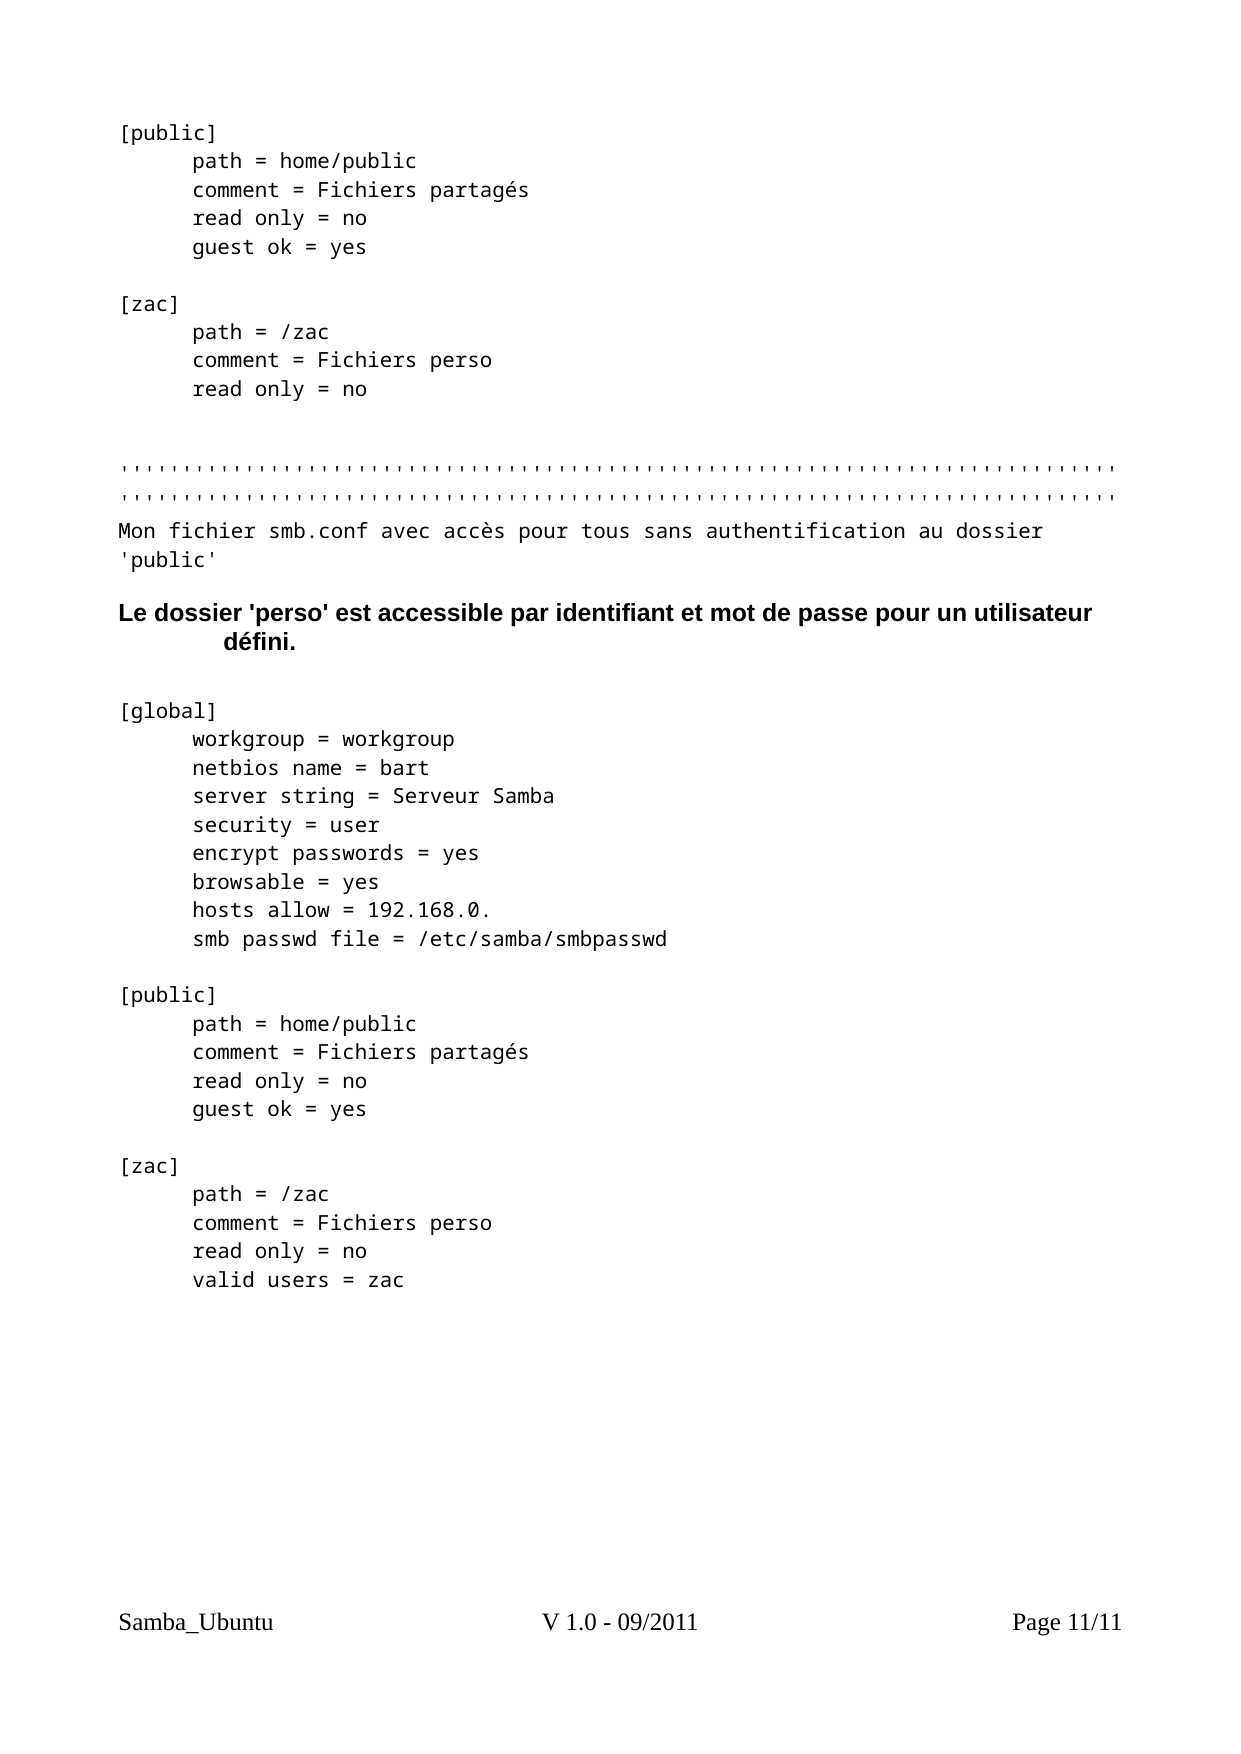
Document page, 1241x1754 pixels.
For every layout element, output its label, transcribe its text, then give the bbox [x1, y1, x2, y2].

text path = home/public [118, 147, 1122, 175]
text security = user [118, 810, 1122, 838]
text [zac] [118, 1151, 1122, 1179]
text guest ok = yes [118, 232, 1122, 260]
text read only = no [118, 1236, 1122, 1265]
text encrypt passwords = yes [118, 838, 1122, 867]
text netbios name = bart [118, 753, 1122, 781]
text valid users = zac [118, 1265, 1122, 1293]
text comment = Fichiers partagés [118, 175, 1122, 203]
text Mon fichier smb.conf avec accès pour tous sans authentification au dossier 'public' [118, 516, 1122, 573]
text comment = Fichiers perso [118, 1208, 1122, 1236]
text [public] [118, 981, 1122, 1009]
text browsable = yes [118, 867, 1122, 895]
text path = /zac [118, 317, 1122, 346]
subtitle Le dossier 'perso' est accessible par identifiant et mot de passe pour un utilisateur défini. [118, 598, 1122, 655]
text [global] [118, 696, 1122, 724]
text path = /zac [118, 1179, 1122, 1208]
text read only = no [118, 374, 1122, 402]
text workgroup = workgroup [118, 724, 1122, 753]
text [zac] [118, 289, 1122, 317]
text hosts allow = 192.168.0. [118, 895, 1122, 924]
text [public] [118, 118, 1122, 147]
text read only = no [118, 203, 1122, 232]
text '''''''''''''''''''''''''''''''''''''''''''''''''''''''''''''''''''''''''''''''' [118, 459, 1122, 488]
text path = home/public [118, 1009, 1122, 1037]
text guest ok = yes [118, 1094, 1122, 1123]
text read only = no [118, 1066, 1122, 1094]
text smb passwd file = /etc/samba/smbpasswd [118, 924, 1122, 952]
text '''''''''''''''''''''''''''''''''''''''''''''''''''''''''''''''''''''''''''''''' [118, 488, 1122, 516]
text server string = Serveur Samba [118, 781, 1122, 810]
text comment = Fichiers perso [118, 346, 1122, 374]
text comment = Fichiers partagés [118, 1037, 1122, 1066]
